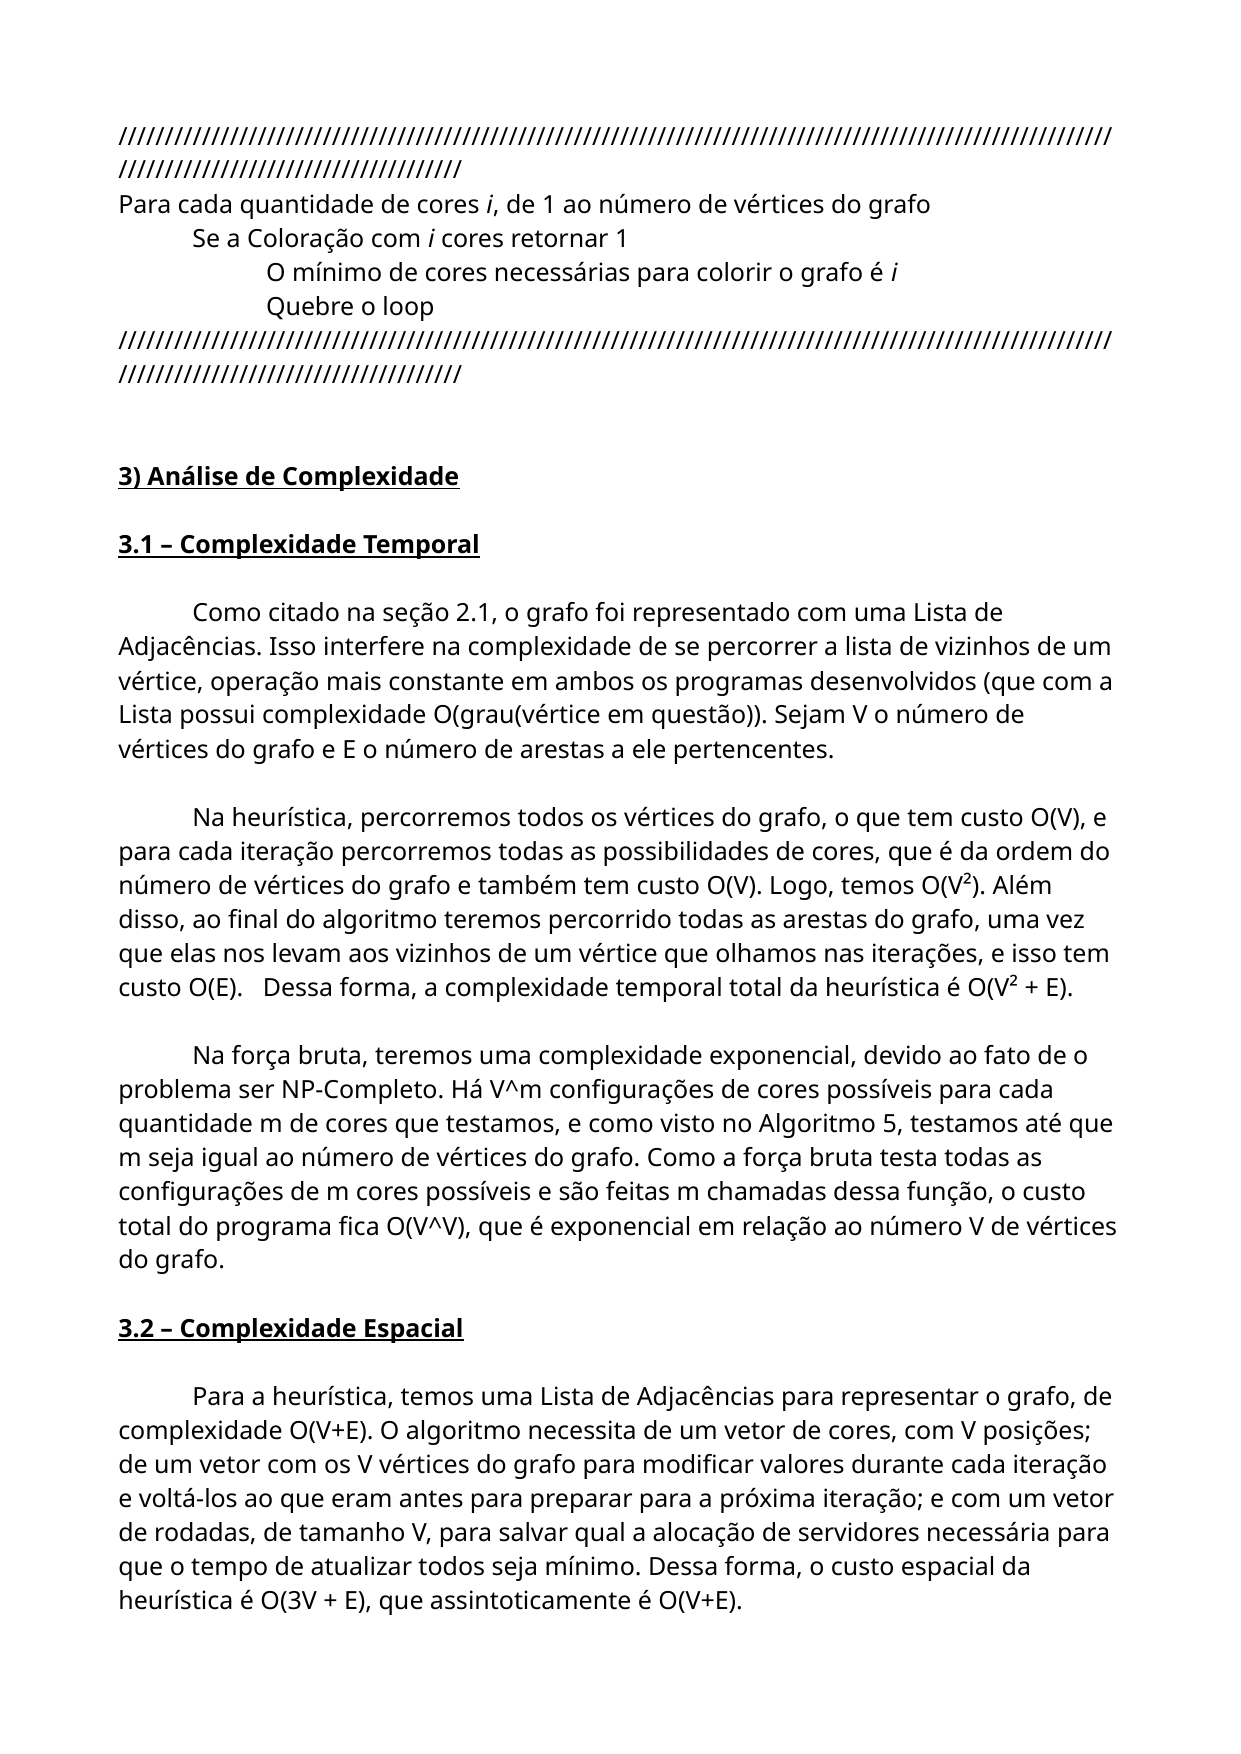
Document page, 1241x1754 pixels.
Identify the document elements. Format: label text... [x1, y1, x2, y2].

text Se a Coloração com i cores retornar 1 [118, 220, 1122, 254]
text Para cada quantidade de cores i, de 1 ao número de vértices do grafo [118, 186, 1122, 220]
text Quebre o loop [118, 288, 1122, 322]
text //////////////////////////////////////////////////////////////////////////////////////////////////////////////////////////////////////////////// [118, 322, 1122, 391]
text 3.1 – Complexidade Temporal [118, 527, 1122, 561]
text O mínimo de cores necessárias para colorir o grafo é i [118, 254, 1122, 288]
text Para a heurística, temos uma Lista de Adjacências para representar o grafo, de complexidade O(V+E). O algoritmo necessita de um vetor de cores, com V posições; de um vetor com os V vértices do grafo para modificar valores durante cada iteração e voltá-los ao que eram antes para preparar para a próxima iteração; e com um vetor de rodadas, de tamanho V, para salvar qual a alocação de servidores necessária para que o tempo de atualizar todos seja mínimo. Dessa forma, o custo espacial da heurística é O(3V + E), que assintoticamente é O(V+E). [118, 1378, 1122, 1617]
text Na heurística, percorremos todos os vértices do grafo, o que tem custo O(V), e para cada iteração percorremos todas as possibilidades de cores, que é da ordem do número de vértices do grafo e também tem custo O(V). Logo, temos O(V²). Além disso, ao final do algoritmo teremos percorrido todas as arestas do grafo, uma vez que elas nos levam aos vizinhos de um vértice que olhamos nas iterações, e isso tem custo O(E). Dessa forma, a complexidade temporal total da heurística é O(V² + E). [118, 799, 1122, 1004]
text //////////////////////////////////////////////////////////////////////////////////////////////////////////////////////////////////////////////// [118, 118, 1122, 186]
text Na força bruta, teremos uma complexidade exponencial, devido ao fato de o problema ser NP-Completo. Há V^m configurações de cores possíveis para cada quantidade m de cores que testamos, e como visto no Algoritmo 5, testamos até que m seja igual ao número de vértices do grafo. Como a força bruta testa todas as configurações de m cores possíveis e são feitas m chamadas dessa função, o custo total do programa fica O(V^V), que é exponencial em relação ao número V de vértices do grafo. [118, 1038, 1122, 1276]
text Como citado na seção 2.1, o grafo foi representado com uma Lista de Adjacências. Isso interfere na complexidade de se percorrer a lista de vizinhos de um vértice, operação mais constante em ambos os programas desenvolvidos (que com a Lista possui complexidade O(grau(vértice em questão)). Sejam V o número de vértices do grafo e E o número de arestas a ele pertencentes. [118, 595, 1122, 765]
text 3.2 – Complexidade Espacial [118, 1310, 1122, 1344]
text 3) Análise de Complexidade [118, 459, 1122, 493]
